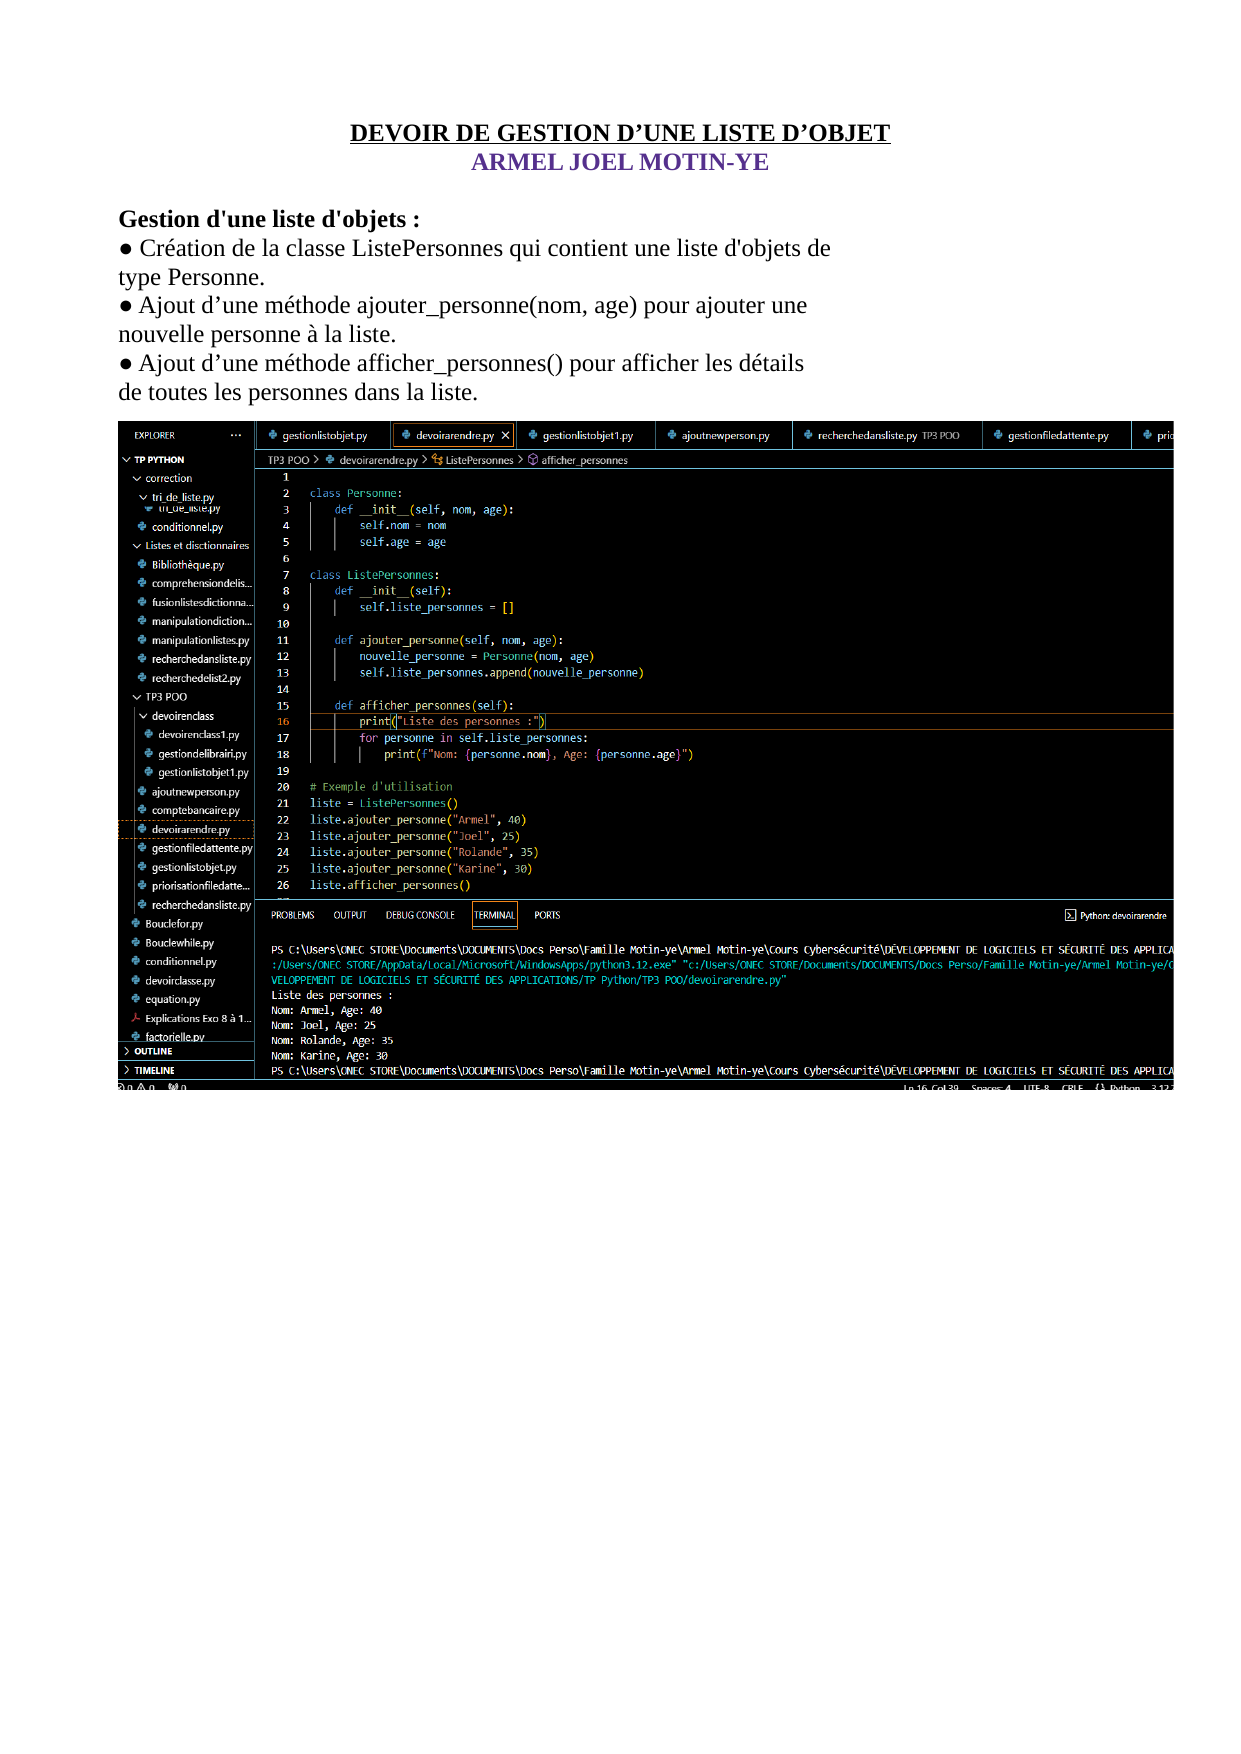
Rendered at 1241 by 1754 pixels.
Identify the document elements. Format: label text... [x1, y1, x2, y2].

text DEVOIR DE GESTION D’UNE LISTE D’OBJET [118, 118, 1122, 147]
text ● Ajout d’une méthode ajouter_personne(nom, age) pour ajouter une [118, 291, 1122, 319]
picture [118, 421, 1174, 1090]
text de toutes les personnes dans la liste. [118, 377, 1122, 406]
text ARMEL JOEL MOTIN-YE [118, 147, 1122, 176]
text ● Ajout d’une méthode afficher_personnes() pour afficher les détails [118, 348, 1122, 377]
text type Personne. [118, 262, 1122, 291]
text Gestion d'une liste d'objets : [118, 204, 1122, 233]
text nouvelle personne à la liste. [118, 319, 1122, 348]
text ● Création de la classe ListePersonnes qui contient une liste d'objets de [118, 233, 1122, 262]
